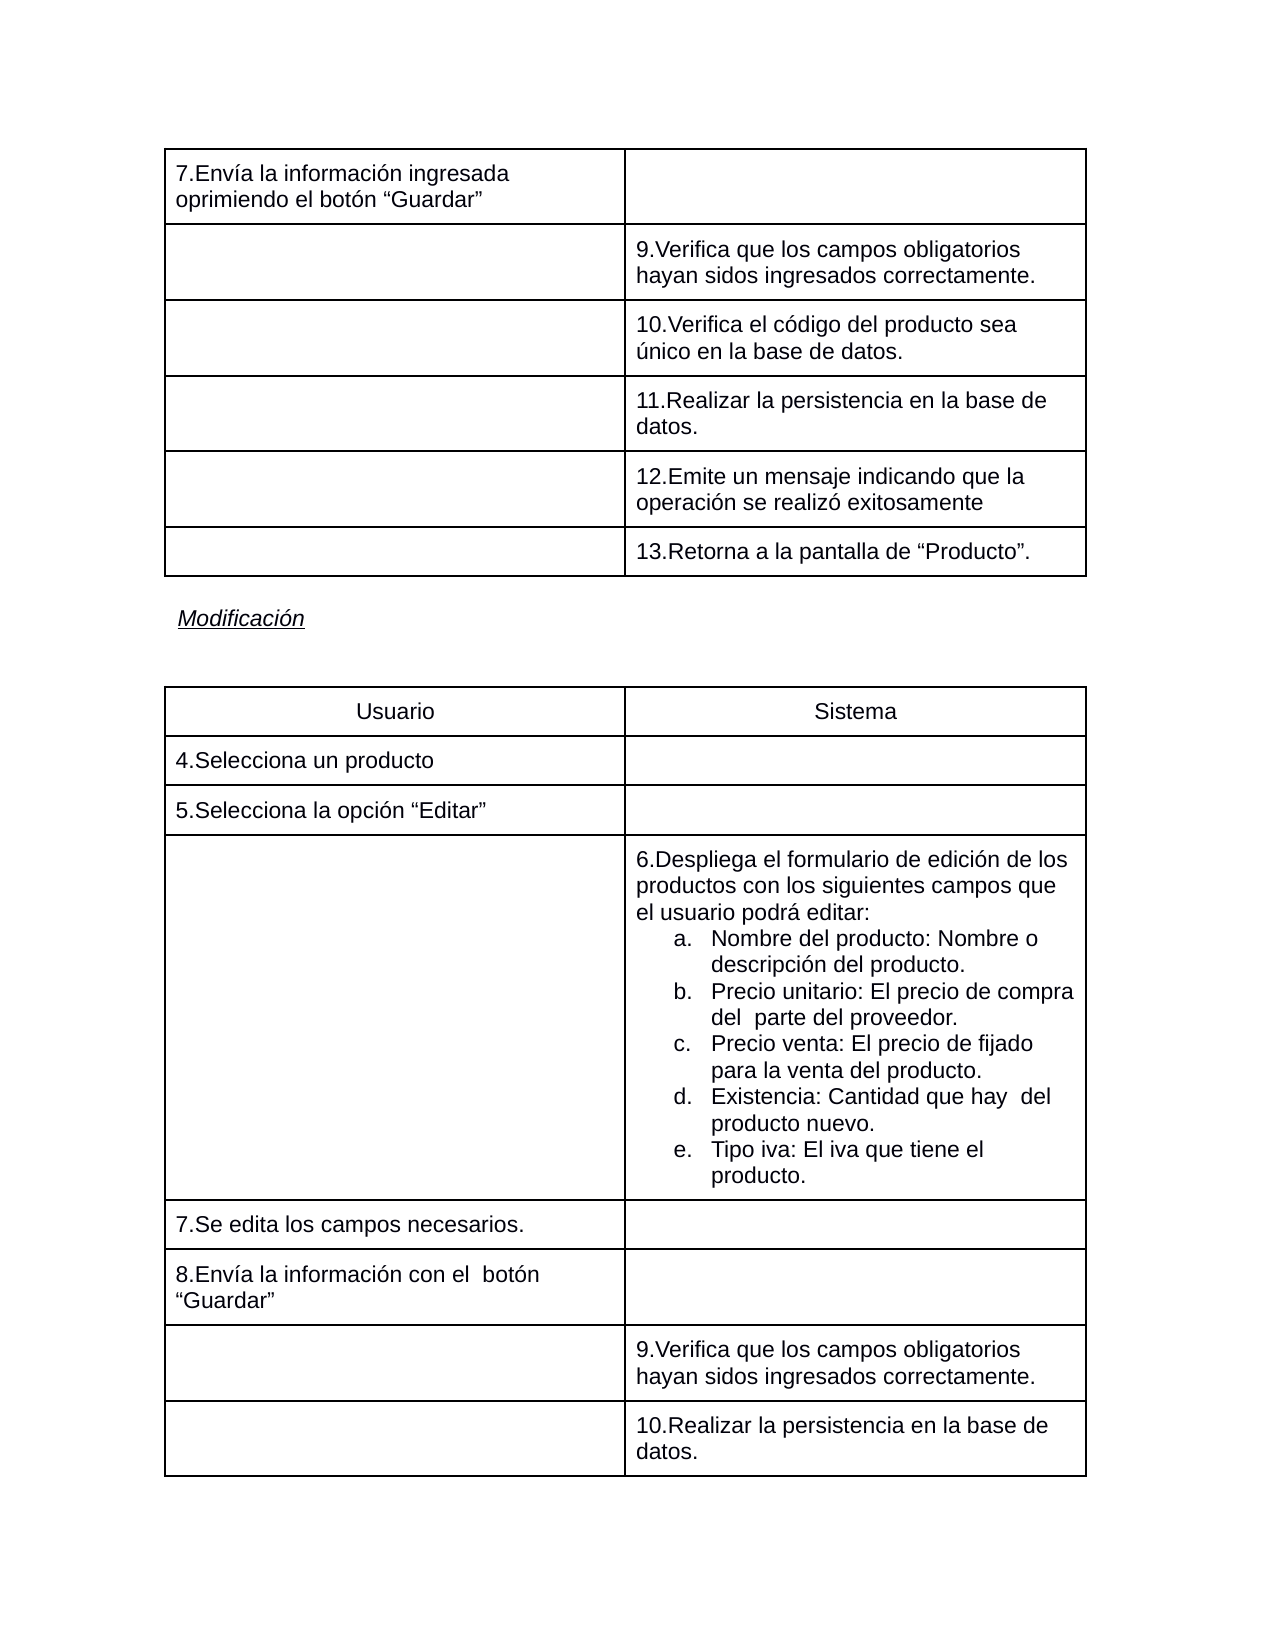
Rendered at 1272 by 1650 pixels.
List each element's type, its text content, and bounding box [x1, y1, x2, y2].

table_cell [626, 1201, 1085, 1248]
table_cell [166, 452, 624, 526]
table_cell [166, 1402, 624, 1475]
table_cell [626, 150, 1085, 223]
table_cell [626, 737, 1085, 784]
table_cell [166, 225, 624, 299]
table_cell [626, 786, 1085, 833]
table_cell 9.Verifica que los campos obligatorios hayan sidos ingresados correctamente. [626, 1326, 1085, 1399]
table_header Usuario [166, 688, 624, 735]
table_cell 7.Envía la información ingresada oprimiendo el botón “Guardar” [166, 150, 624, 223]
table_cell 10.Realizar la persistencia en la base de datos. [626, 1402, 1085, 1475]
table_cell 6.Despliega el formulario de edición de los productos con los siguientes campos que el usuario podrá editar: Nombre del producto: Nombre o descripción del producto. Precio unitario: El precio de compra del parte del proveedor. Precio venta: El precio de fijado para la venta del producto. Existencia: Cantidad que hay del producto nuevo. Tipo iva: El iva que tiene el producto. [626, 836, 1085, 1199]
table_cell 7.Se edita los campos necesarios. [166, 1201, 624, 1248]
table_cell 10.Verifica el código del producto sea único en la base de datos. [626, 301, 1085, 374]
table_cell 12.Emite un mensaje indicando que la operación se realizó exitosamente [626, 452, 1085, 526]
table_cell 13.Retorna a la pantalla de “Producto”. [626, 528, 1085, 575]
table_cell 5.Selecciona la opción “Editar” [166, 786, 624, 833]
table_cell 9.Verifica que los campos obligatorios hayan sidos ingresados correctamente. [626, 225, 1085, 299]
table_cell 11.Realizar la persistencia en la base de datos. [626, 377, 1085, 450]
table_cell 4.Selecciona un producto [166, 737, 624, 784]
table_cell [166, 836, 624, 1199]
text Modificación [177, 605, 1095, 631]
table_cell [166, 377, 624, 450]
table_cell 8.Envía la información con el botón “Guardar” [166, 1250, 624, 1324]
table_cell [166, 528, 624, 575]
table_cell [626, 1250, 1085, 1324]
table_cell [166, 301, 624, 374]
table_cell [166, 1326, 624, 1399]
table_header Sistema [626, 688, 1085, 735]
